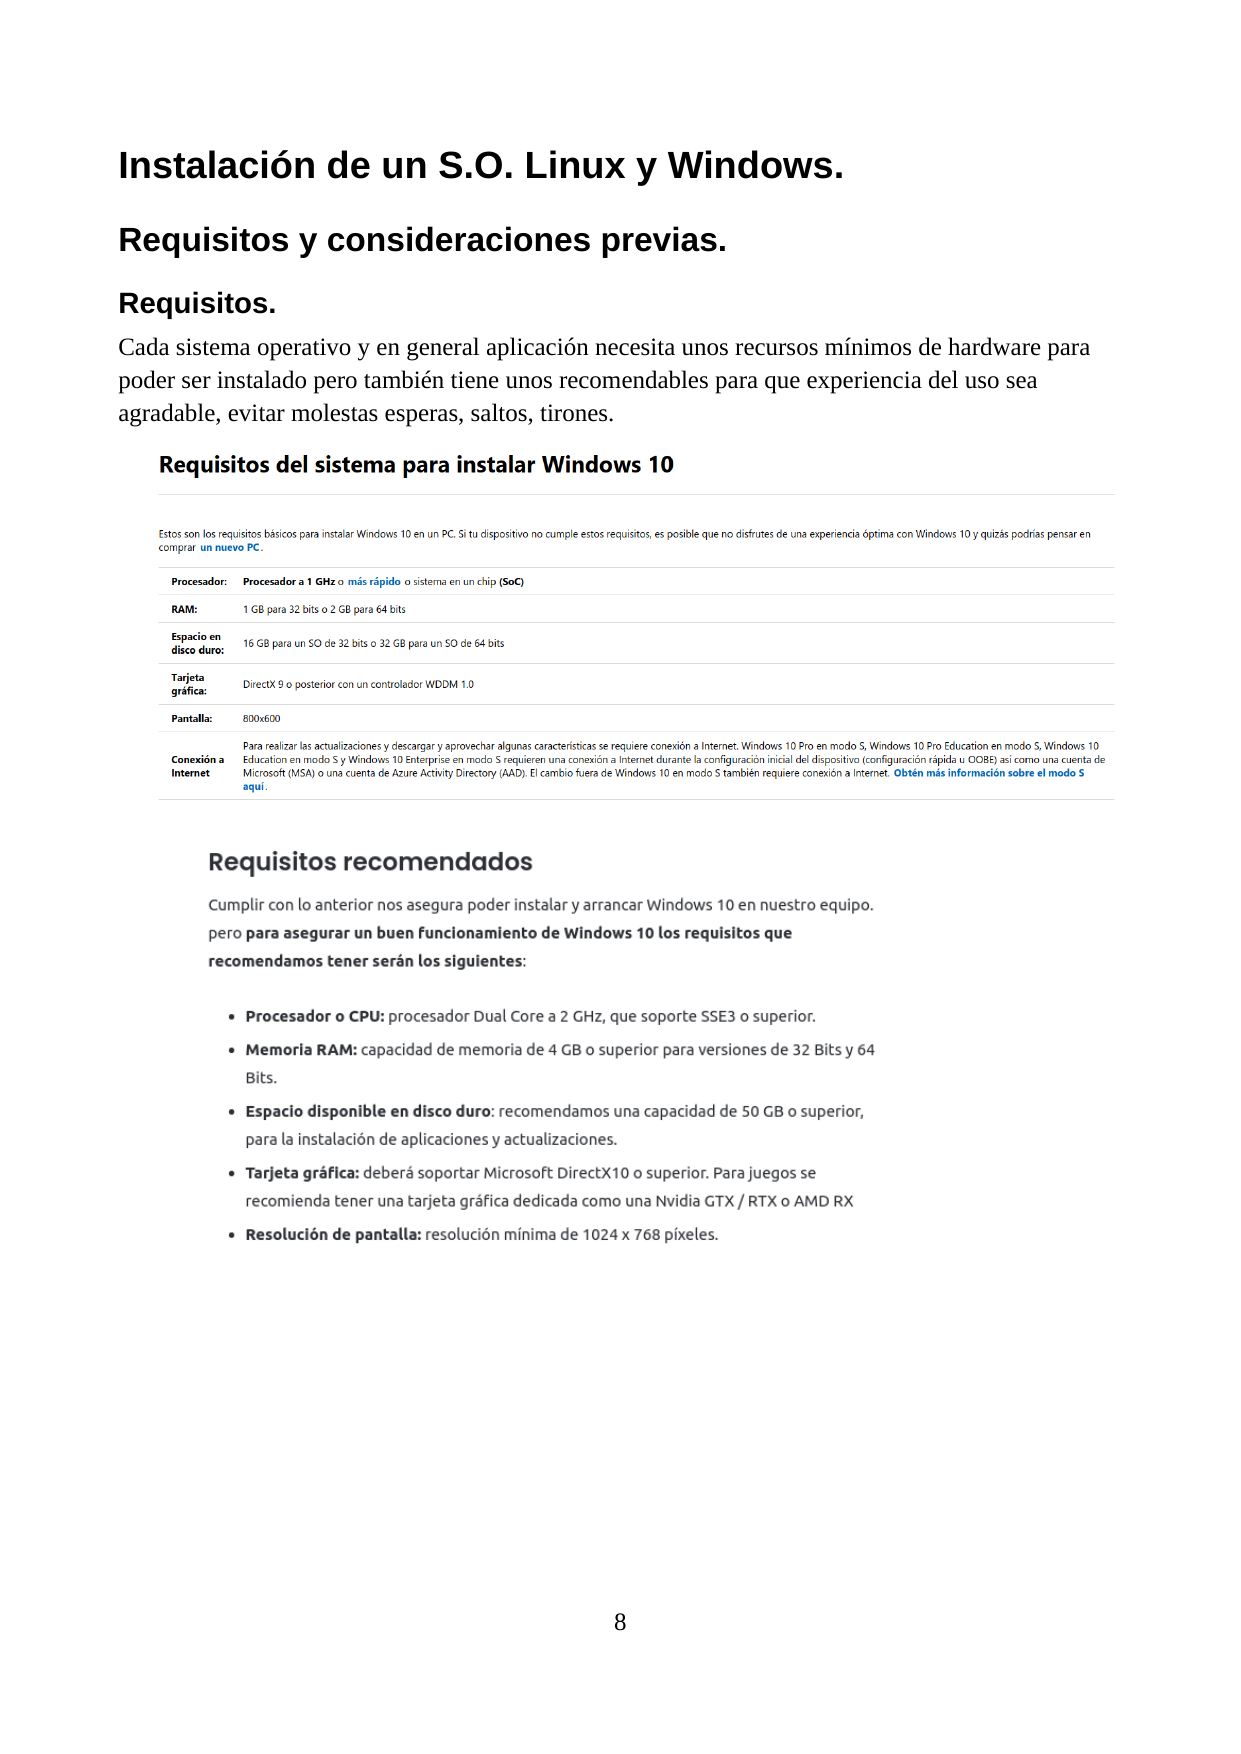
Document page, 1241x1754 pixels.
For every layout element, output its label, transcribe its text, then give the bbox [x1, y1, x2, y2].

subtitle Requisitos y consideraciones previas. [118, 220, 1122, 259]
subtitle Requisitos. [118, 286, 1122, 319]
text Cada sistema operativo y en general aplicación necesita unos recursos mínimos de hardware para poder ser instalado pero también tiene unos recomendables para que experiencia del uso sea agradable, evitar molestas esperas, saltos, tirones. [118, 332, 1122, 427]
picture [140, 448, 1145, 807]
subtitle Instalación de un S.O. Linux y Windows. [118, 143, 1122, 187]
picture [195, 838, 885, 1253]
